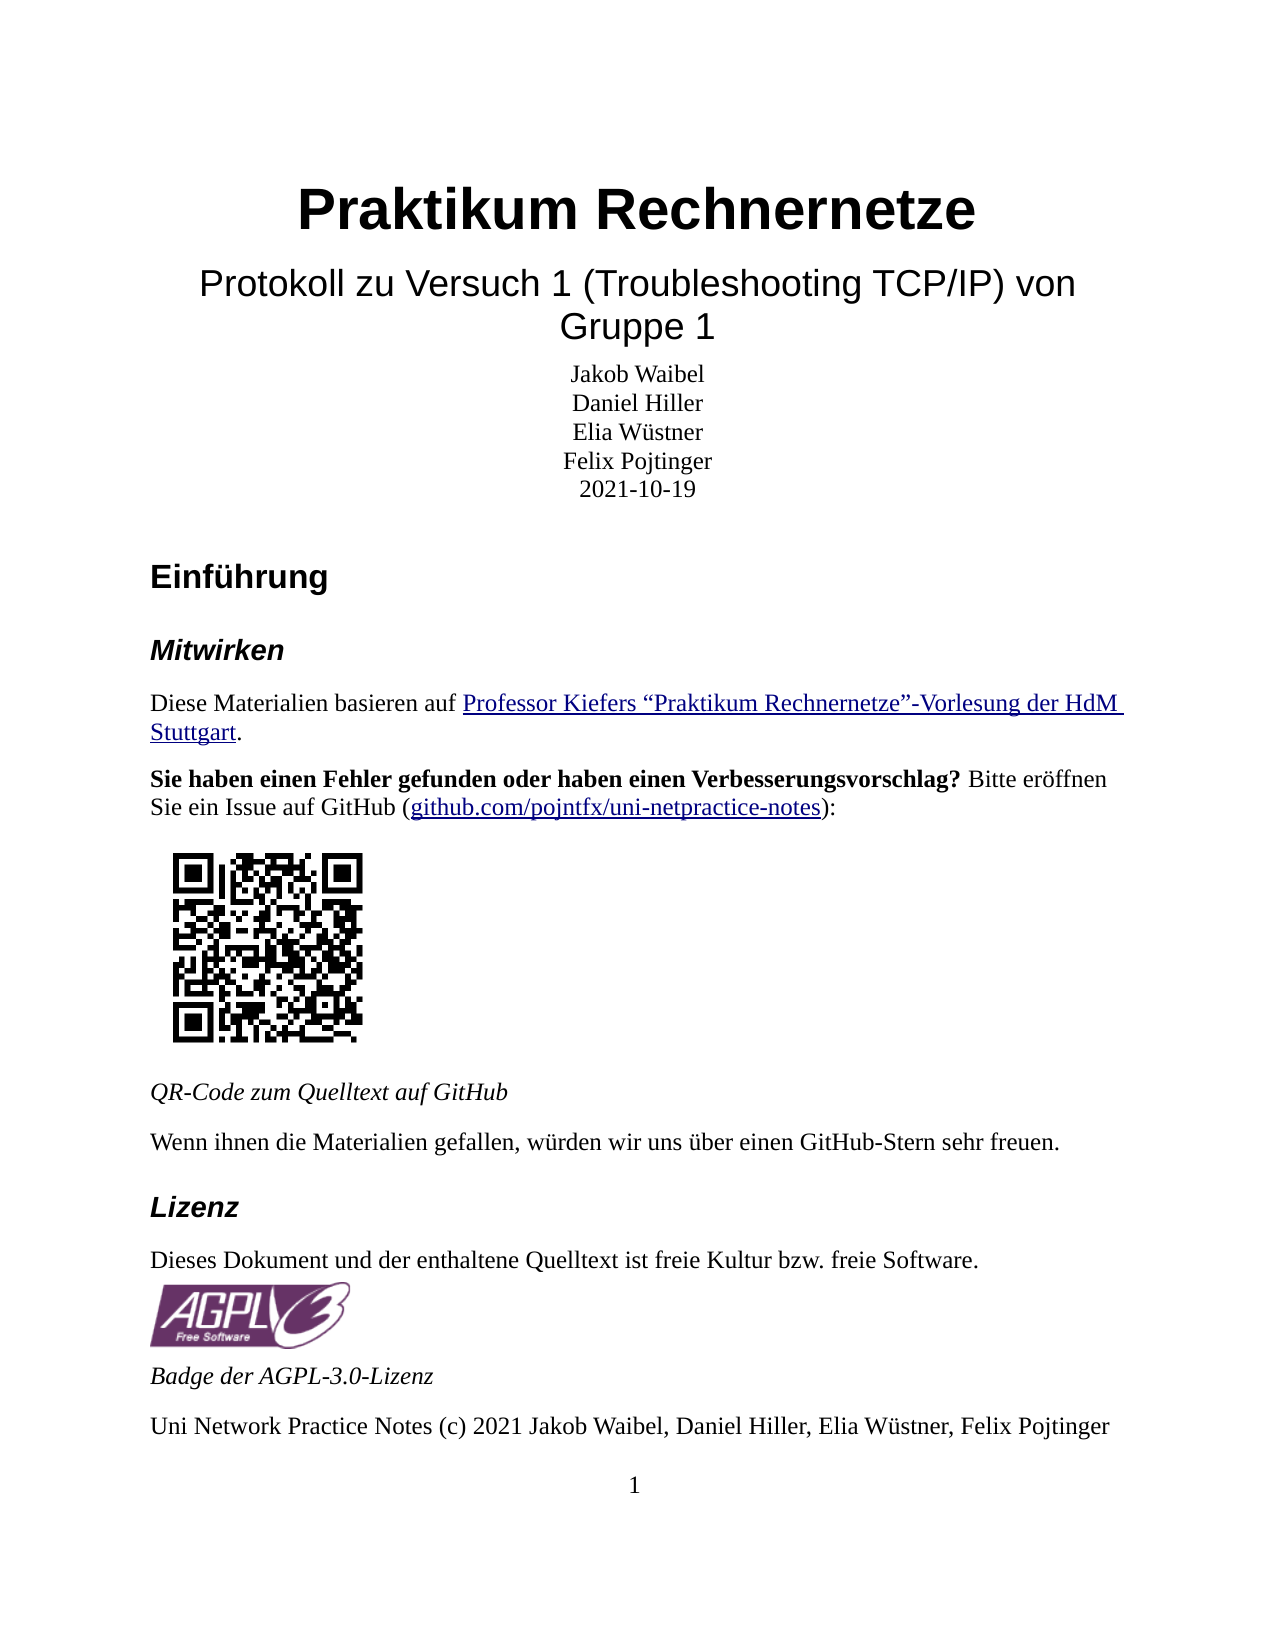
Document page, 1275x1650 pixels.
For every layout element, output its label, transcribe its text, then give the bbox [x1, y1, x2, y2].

text Wenn ihnen die Materialien gefallen, würden wir uns über einen GitHub-Stern sehr freuen. [150, 1127, 1125, 1156]
text Uni Network Practice Notes (c) 2021 Jakob Waibel, Daniel Hiller, Elia Wüstner, Felix Pojtinger [150, 1411, 1125, 1440]
text Elia Wüstner [150, 417, 1125, 446]
subtitle Protokoll zu Versuch 1 (Troubleshooting TCP/IP) von Gruppe 1 [150, 261, 1125, 347]
picture [150, 1282, 350, 1349]
text Jakob Waibel [150, 359, 1125, 388]
text 2021-10-19 [150, 474, 1125, 503]
text Diese Materialien basieren auf Professor Kiefers “Praktikum Rechnernetze”-Vorlesung der HdM Stuttgart. [150, 688, 1125, 746]
text QR-Code zum Quelltext auf GitHub [150, 1077, 1125, 1106]
subtitle Mitwirken [150, 633, 1125, 667]
subtitle Einführung [150, 557, 1125, 596]
subtitle Lizenz [150, 1190, 1125, 1223]
text Daniel Hiller [150, 388, 1125, 417]
text Dieses Dokument und der enthaltene Quelltext ist freie Kultur bzw. freie Software. [150, 1245, 1125, 1274]
picture [150, 830, 385, 1065]
text Sie haben einen Fehler gefunden oder haben einen Verbesserungsvorschlag? Bitte eröffnen Sie ein Issue auf GitHub (github.com/pojntfx/uni-netpractice-notes): [150, 764, 1125, 821]
title Praktikum Rechnernetze [150, 175, 1125, 242]
text Badge der AGPL-3.0-Lizenz [150, 1361, 1125, 1390]
text Felix Pojtinger [150, 446, 1125, 474]
